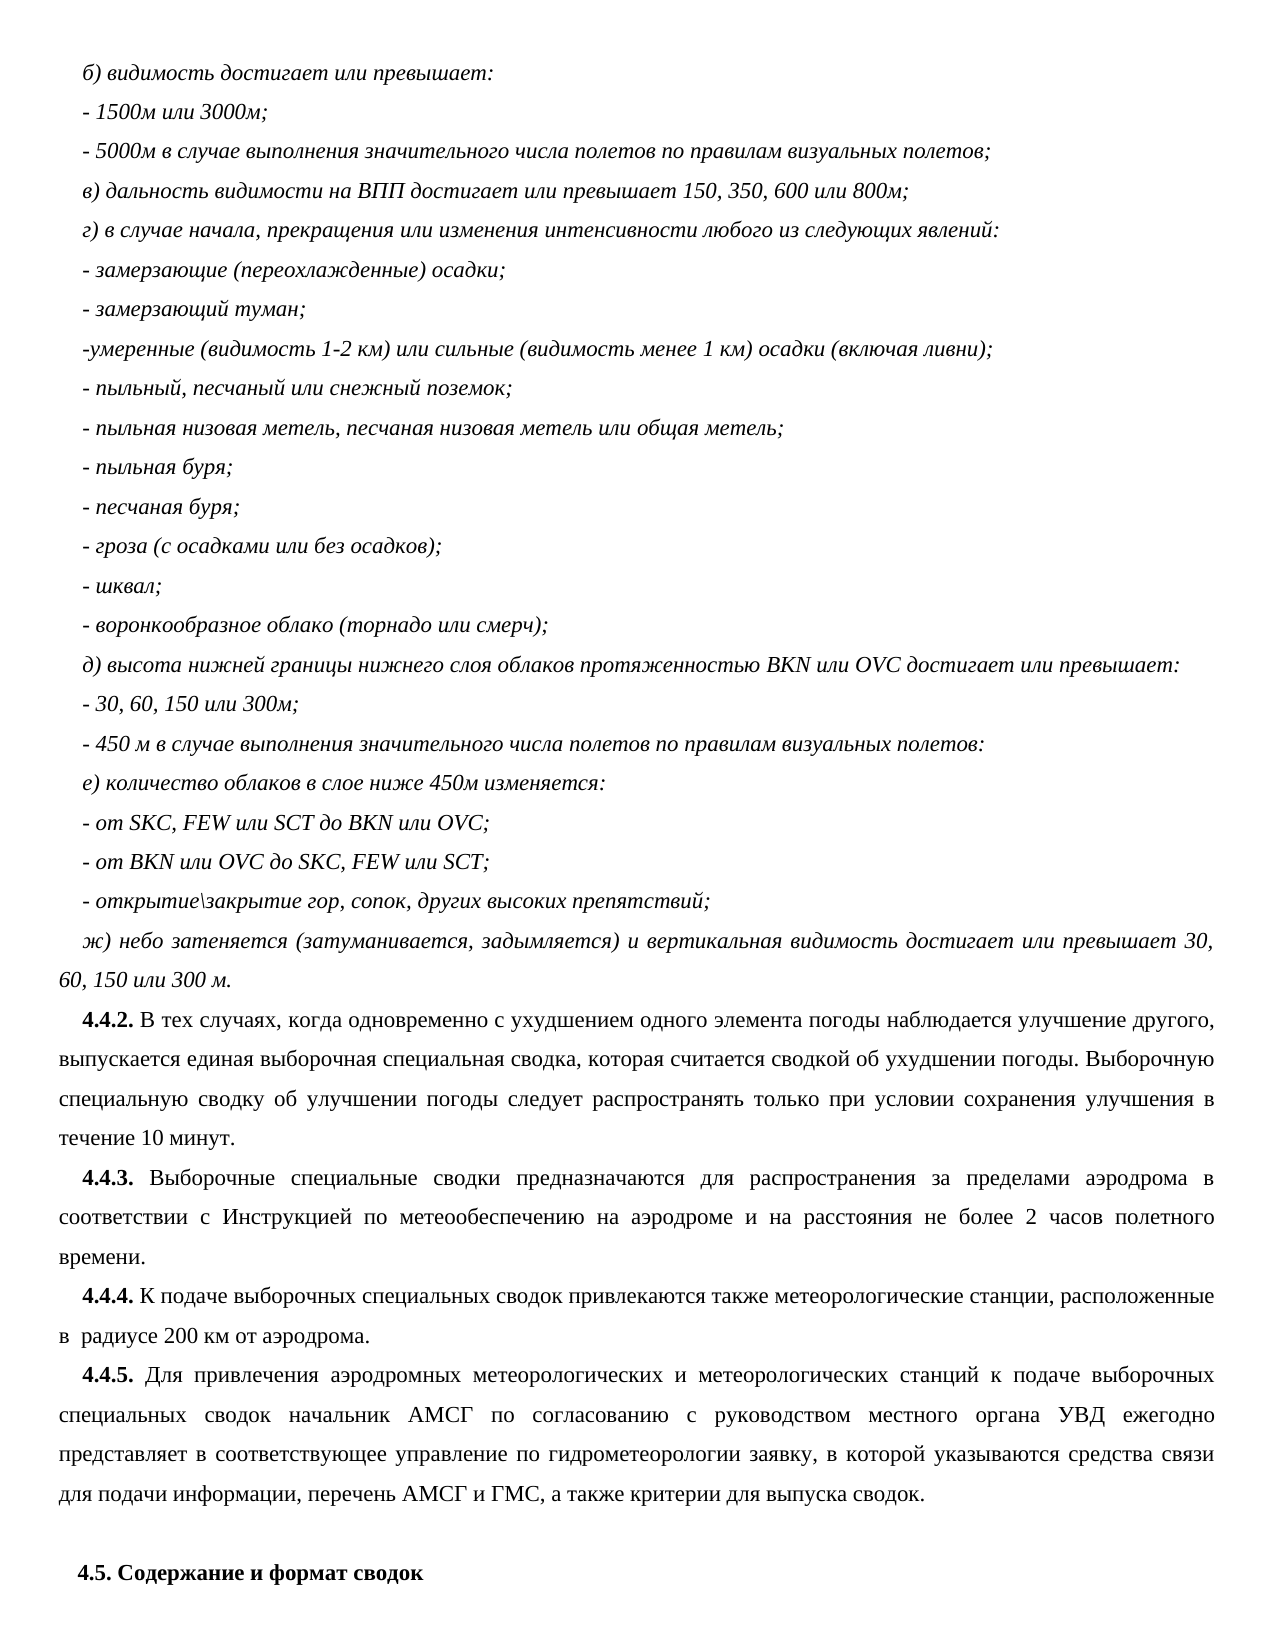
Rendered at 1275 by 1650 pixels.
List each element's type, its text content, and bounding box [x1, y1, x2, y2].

text - 5000м в случае выполнения значительного числа полетов по правилам визуальных полетов; [58, 137, 1216, 164]
text е) количество облаков в слое ниже 450м изменяется: [58, 769, 1216, 796]
text - замерзающий туман; [58, 295, 1216, 322]
text - гроза (с осадками или без осадков); [58, 532, 1216, 559]
text - пыльная буря; [58, 453, 1216, 480]
text 4.4.5. Для привлечения аэродромных метеорологических и метеорологических станций к подаче выборочных специальных сводок начальник АМСГ по согласованию с руководством местного органа УВД ежегодно представляет в соответствующее управление по гидрометеорологии заявку, в которой указываются средства связи для подачи информации, перечень АМСГ и ГMC, а также критерии для выпуска сводок. [58, 1361, 1216, 1506]
text - воронкообразное облако (торнадо или смерч); [58, 611, 1216, 638]
text - от SKC, FEW или SCT до BKN или OVC; [58, 809, 1216, 835]
text - 450 м в случае выполнения значительного числа полетов по правилам визуальных полетов: [58, 730, 1216, 756]
text - пыльная низовая метель, песчаная низовая метель или общая метель; [58, 414, 1216, 440]
text - 30, 60, 150 или 300м; [58, 690, 1216, 717]
text - открытие\закрытие гор, сопок, других высоких препятствий; [58, 888, 1216, 914]
text -умеренные (видимость 1-2 км) или сильные (видимость менее 1 км) осадки (включая ливни); [58, 335, 1216, 361]
text - замерзающие (переохлажденные) осадки; [58, 256, 1216, 282]
text 4.4.2. В тех случаях, когда одновременно с ухудшением одного элемента погоды наблюдается улучшение другого, выпускается единая выборочная специальная сводка, которая считается сводкой об ухудшении погоды. Выборочную специальную сводку об улучшении погоды следует распространять только при условии сохранения улучшения в течение 10 минут. [58, 1006, 1216, 1151]
text г) в случае начала, прекращения или изменения интенсивности любого из следующих явлений: [58, 216, 1216, 243]
text - пыльный, песчаный или снежный поземок; [58, 374, 1216, 401]
text - песчаная буря; [58, 493, 1216, 519]
text в) дальность видимости на ВПП достигает или превышает 150, 350, 600 или 800м; [58, 177, 1216, 203]
text д) высота нижней границы нижнего слоя облаков протяженностью BKN или OVC достигает или превышает: [58, 651, 1216, 677]
text 4.4.3. Выборочные специальные сводки предназначаются для распространения за пределами аэродрома в соответствии с Инструкцией по метеообеспечению на аэродроме и на расстояния не более 2 часов полетного времени. [58, 1164, 1216, 1269]
text - шквал; [58, 572, 1216, 598]
text - от BKN или OVC до SKC, FEW или SCT; [58, 848, 1216, 874]
text б) видимость достигает или превышает: [58, 58, 1216, 85]
text ж) небо затеняется (затуманивается, задымляется) и вертикальная видимость достигает или превышает 30, 60, 150 или 300 м. [58, 927, 1216, 993]
text - 1500м или 3000м; [58, 98, 1216, 124]
text 4.5. Содержание и формат сводок [58, 1559, 1216, 1585]
text 4.4.4. К подаче выборочных специальных сводок привлекаются также метеорологические станции, расположенные в радиусе 200 км от аэродрома. [58, 1282, 1216, 1348]
